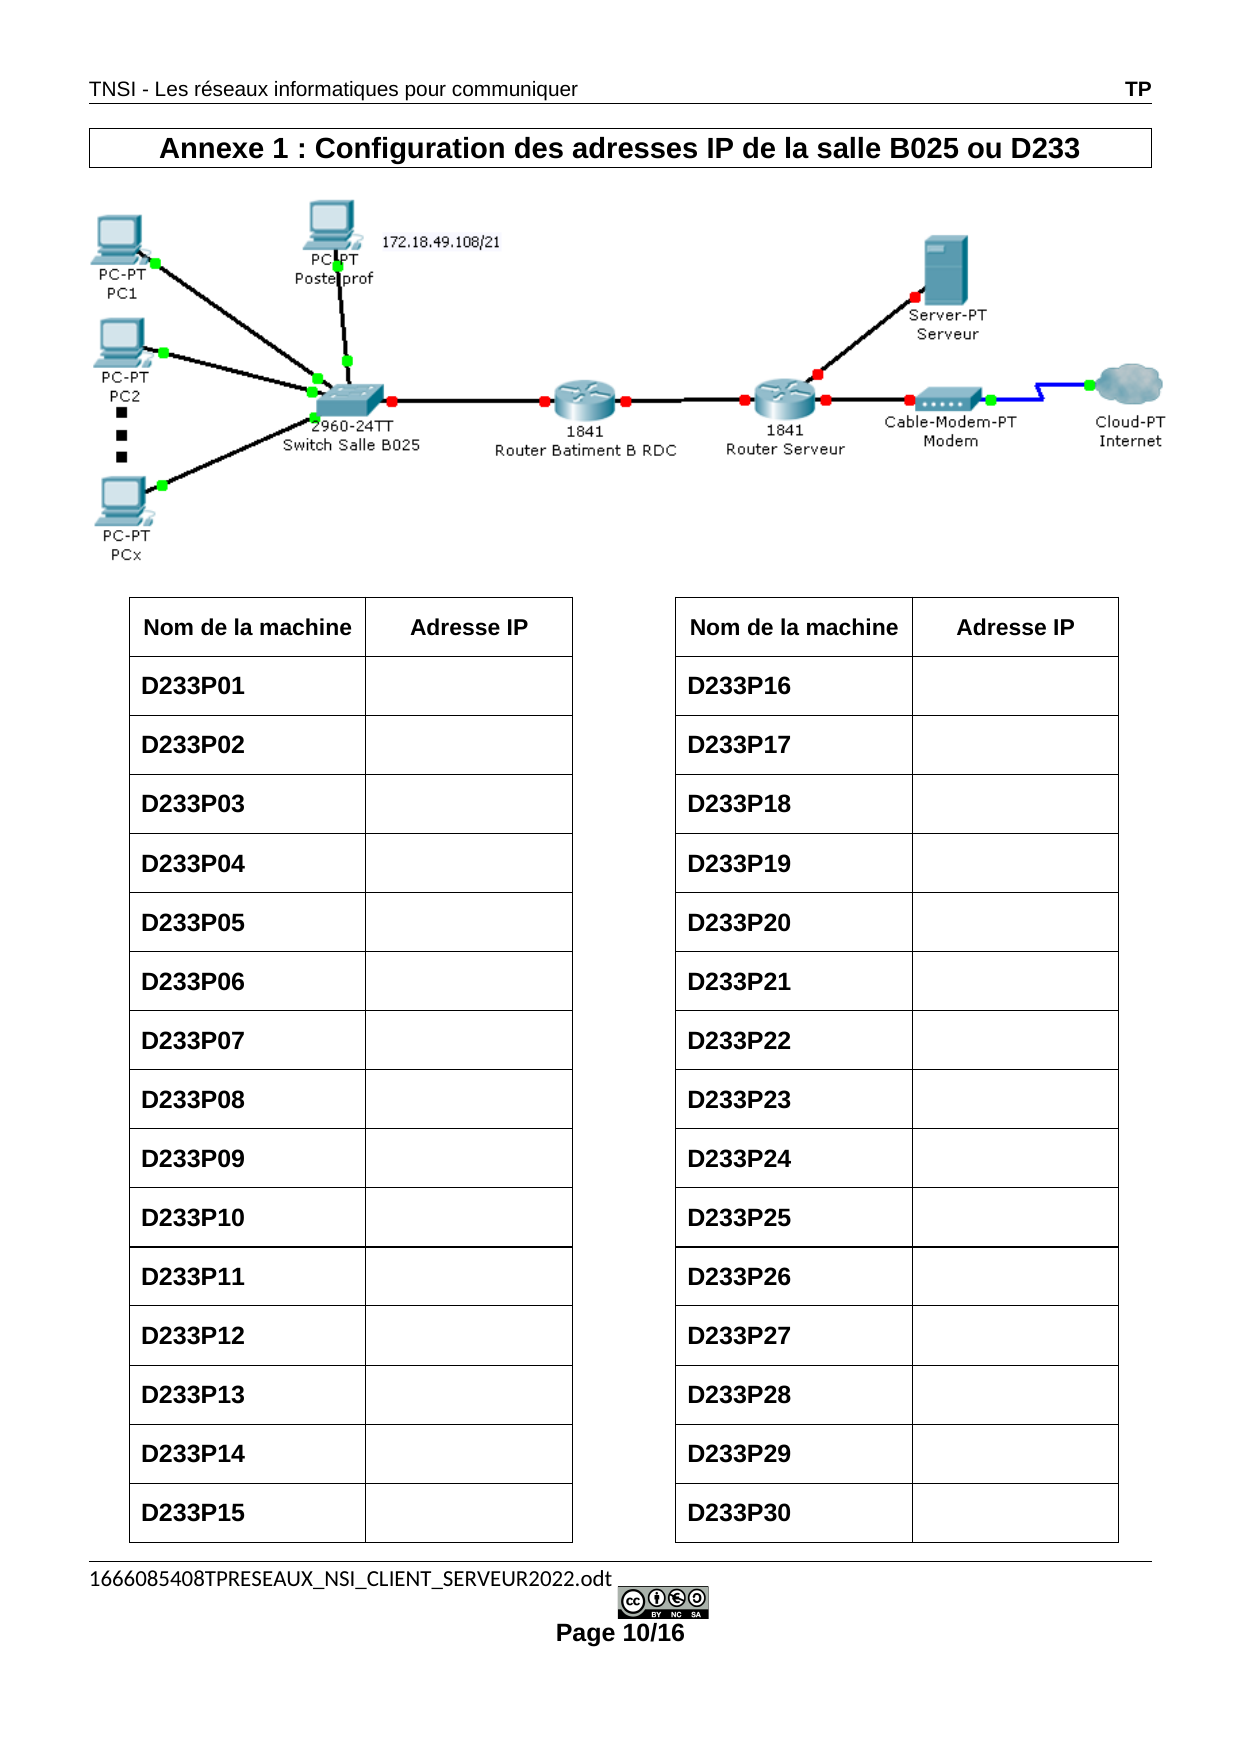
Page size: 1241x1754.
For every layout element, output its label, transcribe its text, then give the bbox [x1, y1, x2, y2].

table_cell D233P19 [676, 834, 912, 892]
table_cell D233P15 [130, 1484, 365, 1542]
table_cell D233P07 [130, 1011, 365, 1069]
table_cell [913, 893, 1118, 951]
table_cell D233P14 [130, 1425, 365, 1483]
table_cell [573, 656, 675, 715]
table_cell D233P24 [676, 1129, 912, 1187]
table_cell [573, 1128, 675, 1187]
table_cell [366, 834, 572, 892]
table_cell [366, 1425, 572, 1483]
table_cell [366, 1129, 572, 1187]
table_cell D233P23 [676, 1070, 912, 1128]
table_cell [573, 1424, 675, 1483]
table_cell [573, 1246, 675, 1305]
table_cell D233P17 [676, 716, 912, 774]
table_cell [366, 893, 572, 951]
table_cell [366, 1248, 572, 1305]
table_cell D233P04 [130, 834, 365, 892]
table_cell D233P29 [676, 1425, 912, 1483]
table_cell [366, 1011, 572, 1069]
table_cell [913, 1425, 1118, 1483]
table_cell [573, 892, 675, 951]
table_cell [913, 775, 1118, 833]
table_cell [913, 1188, 1118, 1246]
table_cell [913, 1070, 1118, 1128]
table_cell [366, 952, 572, 1010]
table_cell [913, 952, 1118, 1010]
table_cell [573, 1069, 675, 1128]
table_cell D233P26 [676, 1248, 912, 1305]
table_cell D233P06 [130, 952, 365, 1010]
table_cell D233P21 [676, 952, 912, 1010]
table_cell [573, 1187, 675, 1246]
table_cell [366, 775, 572, 833]
text Annexe 1 : Configuration des adresses IP de la salle B025 ou D233 [90, 129, 1151, 167]
table_header Nom de la machine [676, 598, 912, 656]
table_cell D233P03 [130, 775, 365, 833]
table_cell [366, 716, 572, 774]
table_cell D233P02 [130, 716, 365, 774]
table_cell [573, 833, 675, 892]
table_cell [573, 774, 675, 833]
table_cell [573, 1483, 675, 1542]
table_cell [913, 716, 1118, 774]
table_cell [913, 1011, 1118, 1069]
table_header Adresse IP [366, 598, 572, 656]
table_cell D233P30 [676, 1484, 912, 1542]
table_cell [366, 1188, 572, 1246]
table_header [573, 597, 675, 656]
table_cell [913, 1248, 1118, 1305]
table_cell [913, 1484, 1118, 1542]
table_cell [366, 1366, 572, 1423]
table_cell [913, 834, 1118, 892]
table_cell D233P27 [676, 1306, 912, 1364]
table_cell [573, 1365, 675, 1423]
table_cell D233P12 [130, 1306, 365, 1364]
table_cell [366, 657, 572, 715]
table_cell [913, 1306, 1118, 1364]
table_header Nom de la machine [130, 598, 365, 656]
table_cell D233P22 [676, 1011, 912, 1069]
table_cell [913, 1366, 1118, 1423]
table_cell D233P18 [676, 775, 912, 833]
table_cell D233P09 [130, 1129, 365, 1187]
table_cell D233P28 [676, 1366, 912, 1423]
table_cell [366, 1484, 572, 1542]
table_cell [573, 951, 675, 1010]
table_cell D233P11 [130, 1248, 365, 1305]
table_cell D233P08 [130, 1070, 365, 1128]
table_cell [573, 1305, 675, 1364]
table_cell D233P01 [130, 657, 365, 715]
table_header Adresse IP [913, 598, 1118, 656]
table_cell D233P16 [676, 657, 912, 715]
table_cell [573, 715, 675, 774]
table_cell [913, 657, 1118, 715]
table_cell D233P20 [676, 893, 912, 951]
table_cell [366, 1306, 572, 1364]
table_cell D233P05 [130, 893, 365, 951]
table_cell D233P25 [676, 1188, 912, 1246]
table_cell [573, 1010, 675, 1069]
table_cell D233P13 [130, 1366, 365, 1423]
table_cell [913, 1129, 1118, 1187]
table_cell [366, 1070, 572, 1128]
table_cell D233P10 [130, 1188, 365, 1246]
